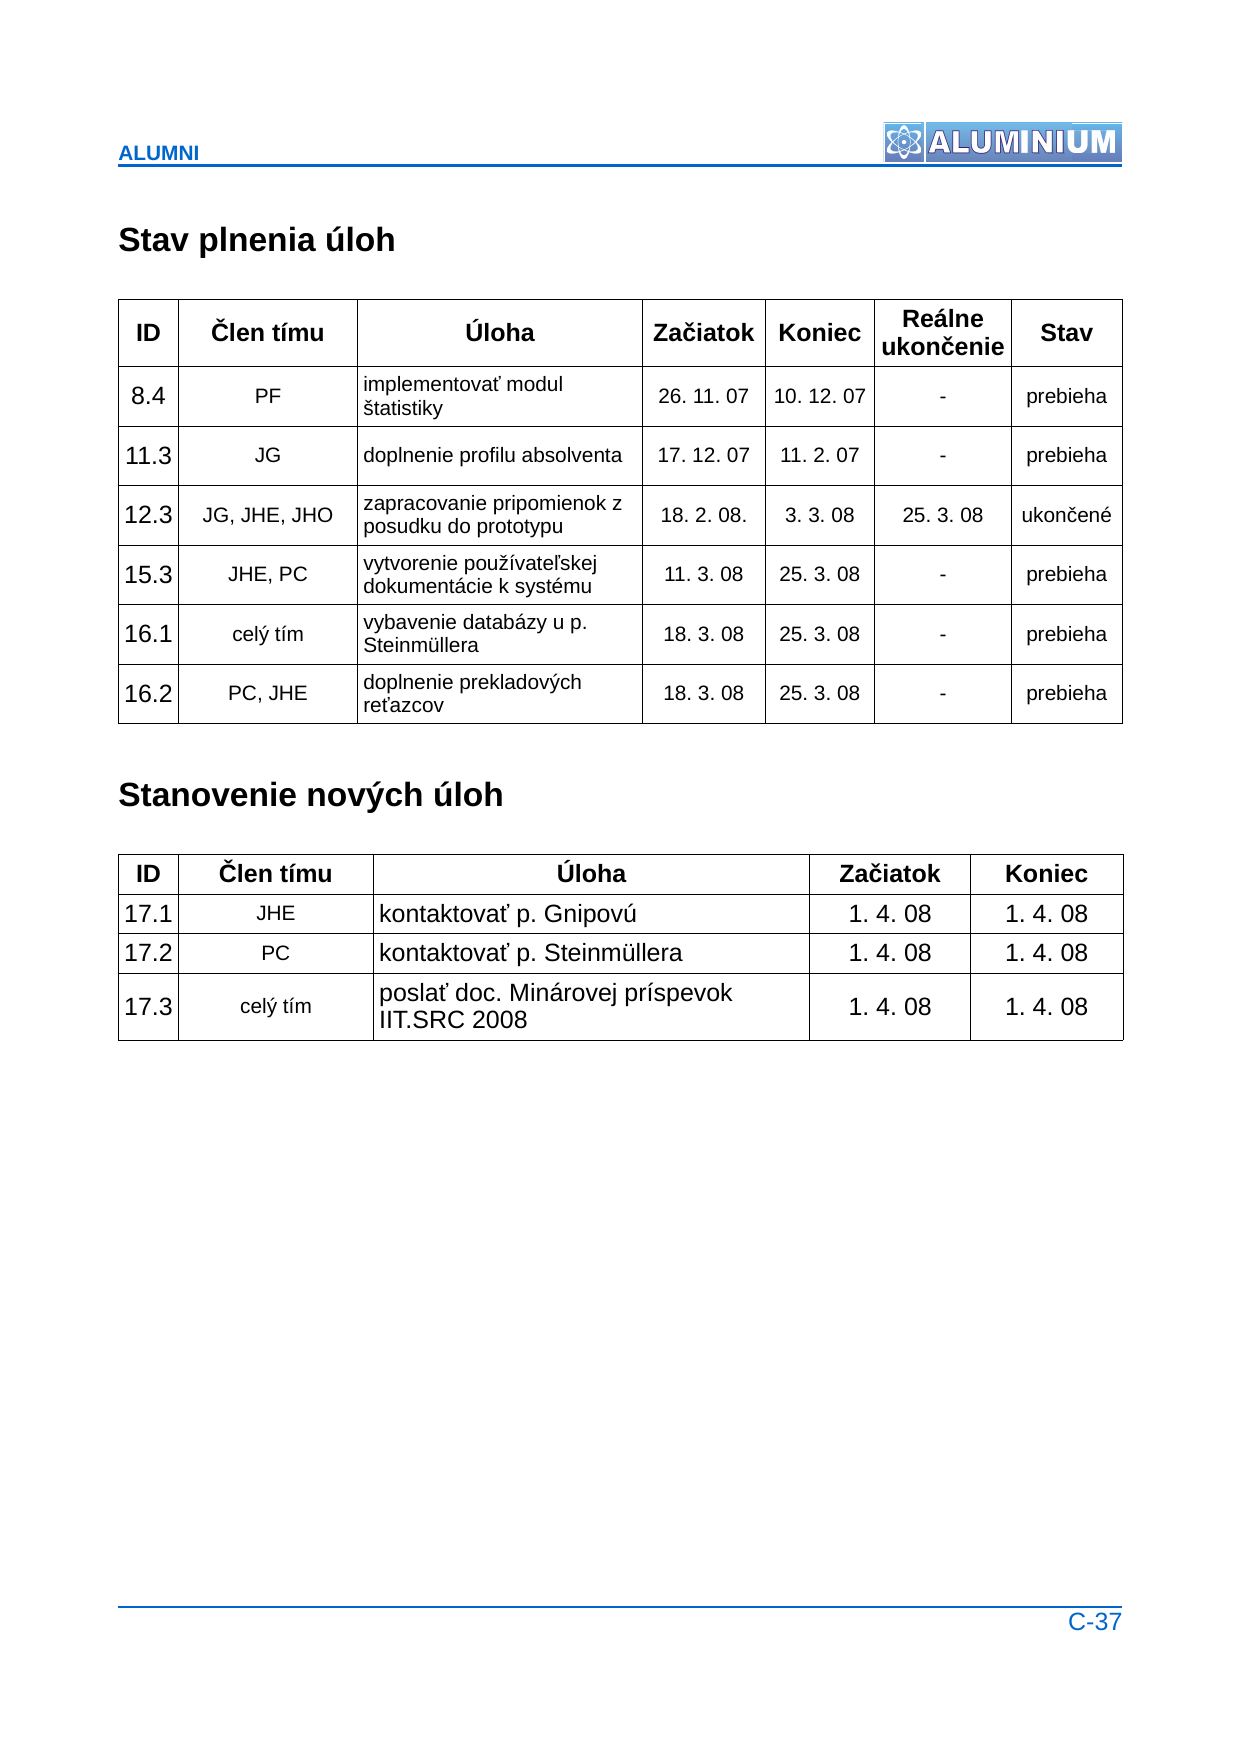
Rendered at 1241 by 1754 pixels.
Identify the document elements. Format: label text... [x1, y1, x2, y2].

table_header Úloha [374, 855, 809, 894]
table_cell 17. 12. 07 [643, 427, 765, 485]
table_cell vytvorenie používateľskej dokumentácie k systému [358, 546, 642, 604]
table_cell zapracovanie pripomienok z posudku do prototypu [358, 486, 642, 545]
table_cell celý tím [179, 974, 373, 1040]
table_cell - [875, 367, 1011, 426]
table_header ID [119, 855, 178, 894]
table_cell 18. 3. 08 [643, 605, 765, 664]
table_cell JHE [179, 895, 373, 933]
table_cell 3. 3. 08 [766, 486, 874, 545]
table_cell prebieha [1012, 427, 1122, 485]
table_cell 11. 3. 08 [643, 546, 765, 604]
subtitle Stav plnenia úloh [118, 221, 1122, 258]
table_cell 15.3 [119, 546, 178, 604]
table_cell 17.3 [119, 974, 178, 1040]
table_cell 10. 12. 07 [766, 367, 874, 426]
table_cell PC [179, 934, 373, 973]
table_cell doplnenie prekladových reťazcov [358, 665, 642, 723]
table_cell 12.3 [119, 486, 178, 545]
table_cell vybavenie databázy u p. Steinmüllera [358, 605, 642, 664]
table_header Reálne ukončenie [875, 300, 1011, 366]
table_cell 26. 11. 07 [643, 367, 765, 426]
table_cell PC, JHE [179, 665, 357, 723]
table_cell JHE, PC [179, 546, 357, 604]
table_cell 25. 3. 08 [766, 665, 874, 723]
table_header Úloha [358, 300, 642, 366]
table_cell 16.2 [119, 665, 178, 723]
table_cell PF [179, 367, 357, 426]
table_cell doplnenie profilu absolventa [358, 427, 642, 485]
table_cell ukončené [1012, 486, 1122, 545]
table_cell - [875, 665, 1011, 723]
table_cell JG [179, 427, 357, 485]
table_cell 25. 3. 08 [766, 605, 874, 664]
table_cell prebieha [1012, 665, 1122, 723]
table_header Koniec [766, 300, 874, 366]
table_cell 18. 3. 08 [643, 665, 765, 723]
table_cell 1. 4. 08 [971, 934, 1123, 973]
table_header Člen tímu [179, 300, 357, 366]
table_cell poslať doc. Minárovej príspevok IIT.SRC 2008 [374, 974, 809, 1040]
table_cell 11.3 [119, 427, 178, 485]
table_cell prebieha [1012, 546, 1122, 604]
table_cell 8.4 [119, 367, 178, 426]
table_cell 1. 4. 08 [810, 895, 970, 933]
table_cell kontaktovať p. Steinmüllera [374, 934, 809, 973]
table_header ID [119, 300, 178, 366]
table_cell - [875, 605, 1011, 664]
table_cell 17.1 [119, 895, 178, 933]
table_cell kontaktovať p. Gnipovú [374, 895, 809, 933]
table_cell celý tím [179, 605, 357, 664]
table_header Koniec [971, 855, 1123, 894]
table_cell 16.1 [119, 605, 178, 664]
table_header Stav [1012, 300, 1122, 366]
table_header Člen tímu [179, 855, 373, 894]
table_cell 1. 4. 08 [810, 974, 970, 1040]
table_cell 1. 4. 08 [810, 934, 970, 973]
table_cell prebieha [1012, 367, 1122, 426]
table_cell 11. 2. 07 [766, 427, 874, 485]
table_cell 1. 4. 08 [971, 974, 1123, 1040]
table_cell 18. 2. 08. [643, 486, 765, 545]
table_cell 25. 3. 08 [875, 486, 1011, 545]
table_cell 17.2 [119, 934, 178, 973]
table_cell implementovať modul štatistiky [358, 367, 642, 426]
table_cell prebieha [1012, 605, 1122, 664]
table_header Začiatok [810, 855, 970, 894]
table_header Začiatok [643, 300, 765, 366]
subtitle Stanovenie nových úloh [118, 776, 1122, 814]
table_cell 25. 3. 08 [766, 546, 874, 604]
table_cell 1. 4. 08 [971, 895, 1123, 933]
table_cell - [875, 546, 1011, 604]
table_cell JG, JHE, JHO [179, 486, 357, 545]
table_cell - [875, 427, 1011, 485]
